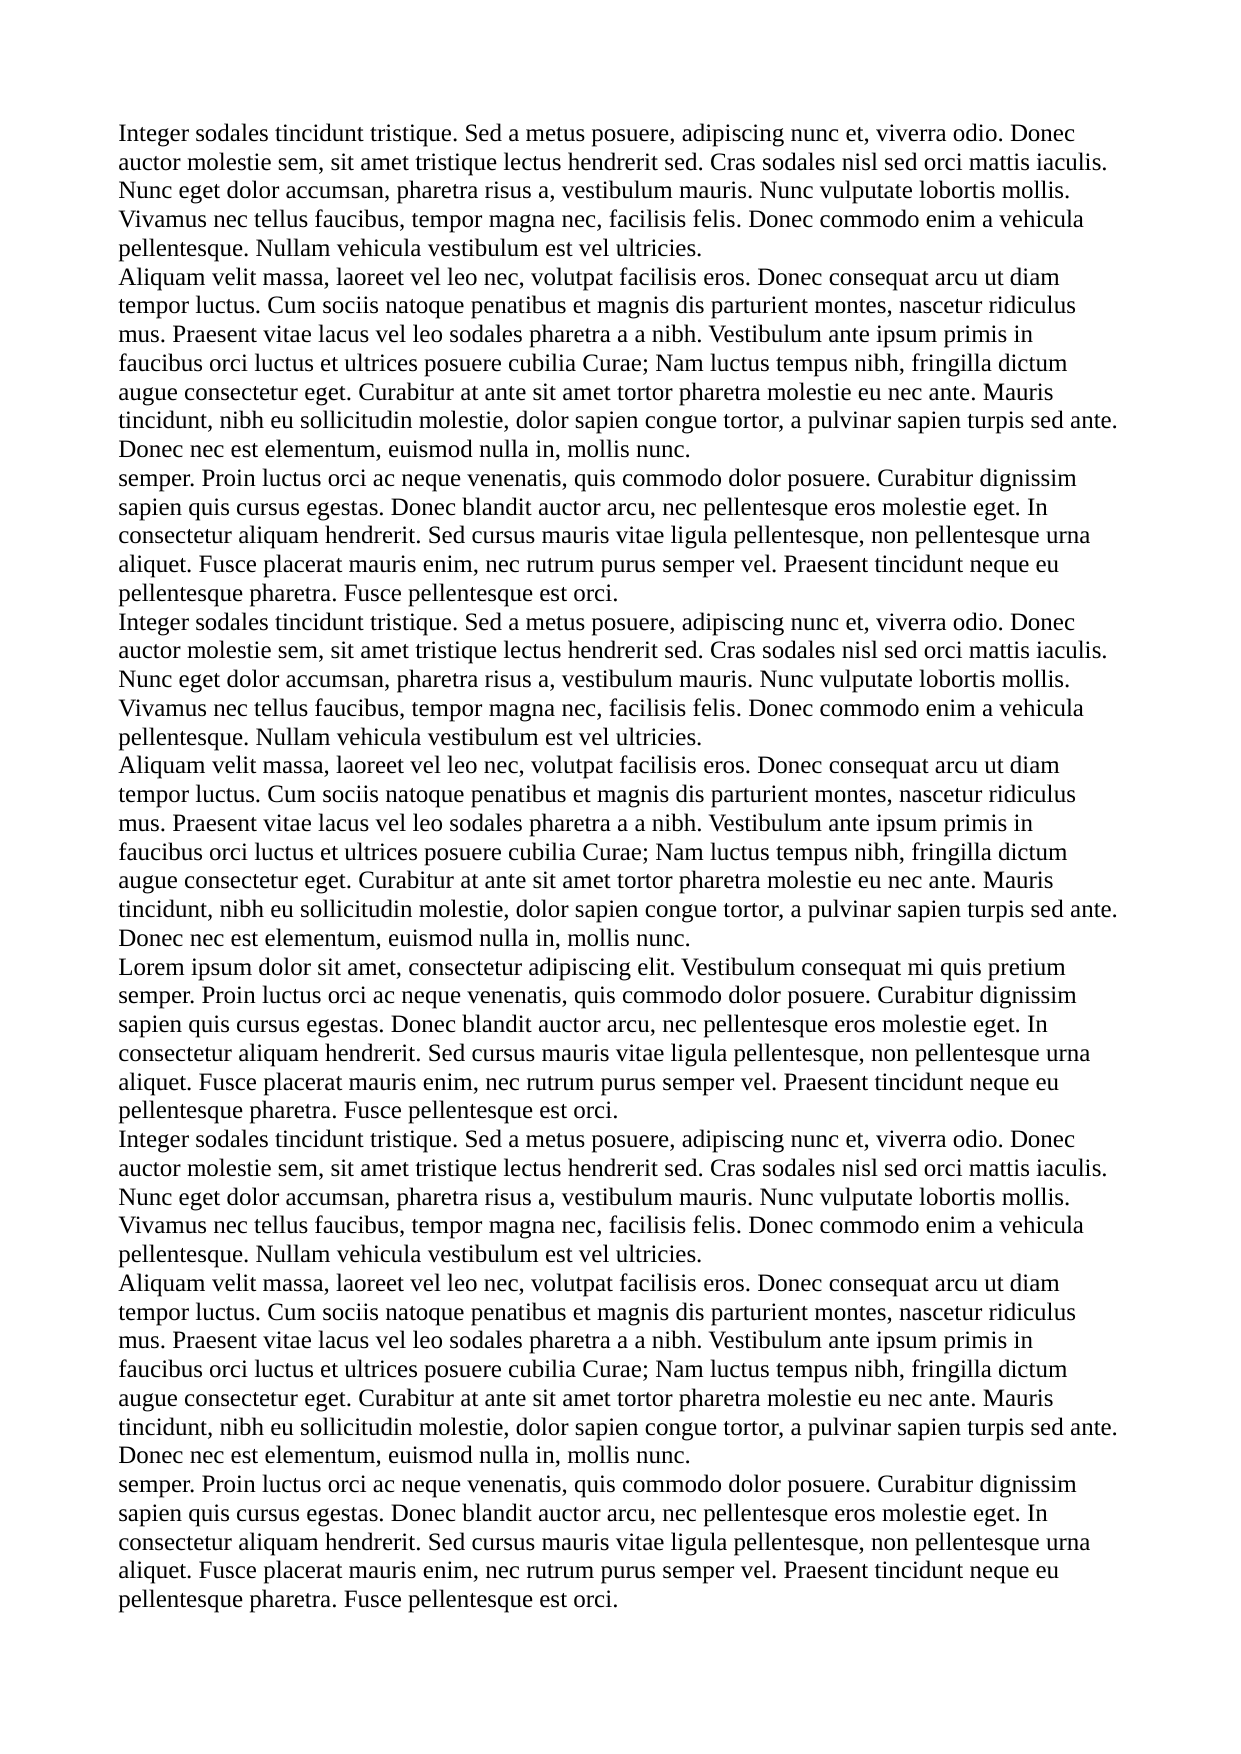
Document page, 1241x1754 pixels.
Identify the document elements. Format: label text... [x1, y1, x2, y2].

text Integer sodales tincidunt tristique. Sed a metus posuere, adipiscing nunc et, viverra odio. Donec auctor molestie sem, sit amet tristique lectus hendrerit sed. Cras sodales nisl sed orci mattis iaculis. Nunc eget dolor accumsan, pharetra risus a, vestibulum mauris. Nunc vulputate lobortis mollis. Vivamus nec tellus faucibus, tempor magna nec, facilisis felis. Donec commodo enim a vehicula pellentesque. Nullam vehicula vestibulum est vel ultricies. [118, 607, 1122, 751]
text Lorem ipsum dolor sit amet, consectetur adipiscing elit. Vestibulum consequat mi quis pretium semper. Proin luctus orci ac neque venenatis, quis commodo dolor posuere. Curabitur dignissim sapien quis cursus egestas. Donec blandit auctor arcu, nec pellentesque eros molestie eget. In consectetur aliquam hendrerit. Sed cursus mauris vitae ligula pellentesque, non pellentesque urna aliquet. Fusce placerat mauris enim, nec rutrum purus semper vel. Praesent tincidunt neque eu pellentesque pharetra. Fusce pellentesque est orci. [118, 952, 1122, 1124]
text Aliquam velit massa, laoreet vel leo nec, volutpat facilisis eros. Donec consequat arcu ut diam tempor luctus. Cum sociis natoque penatibus et magnis dis parturient montes, nascetur ridiculus mus. Praesent vitae lacus vel leo sodales pharetra a a nibh. Vestibulum ante ipsum primis in faucibus orci luctus et ultrices posuere cubilia Curae; Nam luctus tempus nibh, fringilla dictum augue consectetur eget. Curabitur at ante sit amet tortor pharetra molestie eu nec ante. Mauris tincidunt, nibh eu sollicitudin molestie, dolor sapien congue tortor, a pulvinar sapien turpis sed ante. Donec nec est elementum, euismod nulla in, mollis nunc. [118, 751, 1122, 952]
text Aliquam velit massa, laoreet vel leo nec, volutpat facilisis eros. Donec consequat arcu ut diam tempor luctus. Cum sociis natoque penatibus et magnis dis parturient montes, nascetur ridiculus mus. Praesent vitae lacus vel leo sodales pharetra a a nibh. Vestibulum ante ipsum primis in faucibus orci luctus et ultrices posuere cubilia Curae; Nam luctus tempus nibh, fringilla dictum augue consectetur eget. Curabitur at ante sit amet tortor pharetra molestie eu nec ante. Mauris tincidunt, nibh eu sollicitudin molestie, dolor sapien congue tortor, a pulvinar sapien turpis sed ante. Donec nec est elementum, euismod nulla in, mollis nunc. [118, 262, 1122, 463]
text semper. Proin luctus orci ac neque venenatis, quis commodo dolor posuere. Curabitur dignissim sapien quis cursus egestas. Donec blandit auctor arcu, nec pellentesque eros molestie eget. In consectetur aliquam hendrerit. Sed cursus mauris vitae ligula pellentesque, non pellentesque urna aliquet. Fusce placerat mauris enim, nec rutrum purus semper vel. Praesent tincidunt neque eu pellentesque pharetra. Fusce pellentesque est orci. [118, 463, 1122, 607]
text Aliquam velit massa, laoreet vel leo nec, volutpat facilisis eros. Donec consequat arcu ut diam tempor luctus. Cum sociis natoque penatibus et magnis dis parturient montes, nascetur ridiculus mus. Praesent vitae lacus vel leo sodales pharetra a a nibh. Vestibulum ante ipsum primis in faucibus orci luctus et ultrices posuere cubilia Curae; Nam luctus tempus nibh, fringilla dictum augue consectetur eget. Curabitur at ante sit amet tortor pharetra molestie eu nec ante. Mauris tincidunt, nibh eu sollicitudin molestie, dolor sapien congue tortor, a pulvinar sapien turpis sed ante. Donec nec est elementum, euismod nulla in, mollis nunc. [118, 1268, 1122, 1469]
text Integer sodales tincidunt tristique. Sed a metus posuere, adipiscing nunc et, viverra odio. Donec auctor molestie sem, sit amet tristique lectus hendrerit sed. Cras sodales nisl sed orci mattis iaculis. Nunc eget dolor accumsan, pharetra risus a, vestibulum mauris. Nunc vulputate lobortis mollis. Vivamus nec tellus faucibus, tempor magna nec, facilisis felis. Donec commodo enim a vehicula pellentesque. Nullam vehicula vestibulum est vel ultricies. [118, 1124, 1122, 1268]
text semper. Proin luctus orci ac neque venenatis, quis commodo dolor posuere. Curabitur dignissim sapien quis cursus egestas. Donec blandit auctor arcu, nec pellentesque eros molestie eget. In consectetur aliquam hendrerit. Sed cursus mauris vitae ligula pellentesque, non pellentesque urna aliquet. Fusce placerat mauris enim, nec rutrum purus semper vel. Praesent tincidunt neque eu pellentesque pharetra. Fusce pellentesque est orci. [118, 1469, 1122, 1613]
text Integer sodales tincidunt tristique. Sed a metus posuere, adipiscing nunc et, viverra odio. Donec auctor molestie sem, sit amet tristique lectus hendrerit sed. Cras sodales nisl sed orci mattis iaculis. Nunc eget dolor accumsan, pharetra risus a, vestibulum mauris. Nunc vulputate lobortis mollis. Vivamus nec tellus faucibus, tempor magna nec, facilisis felis. Donec commodo enim a vehicula pellentesque. Nullam vehicula vestibulum est vel ultricies. [118, 118, 1122, 262]
